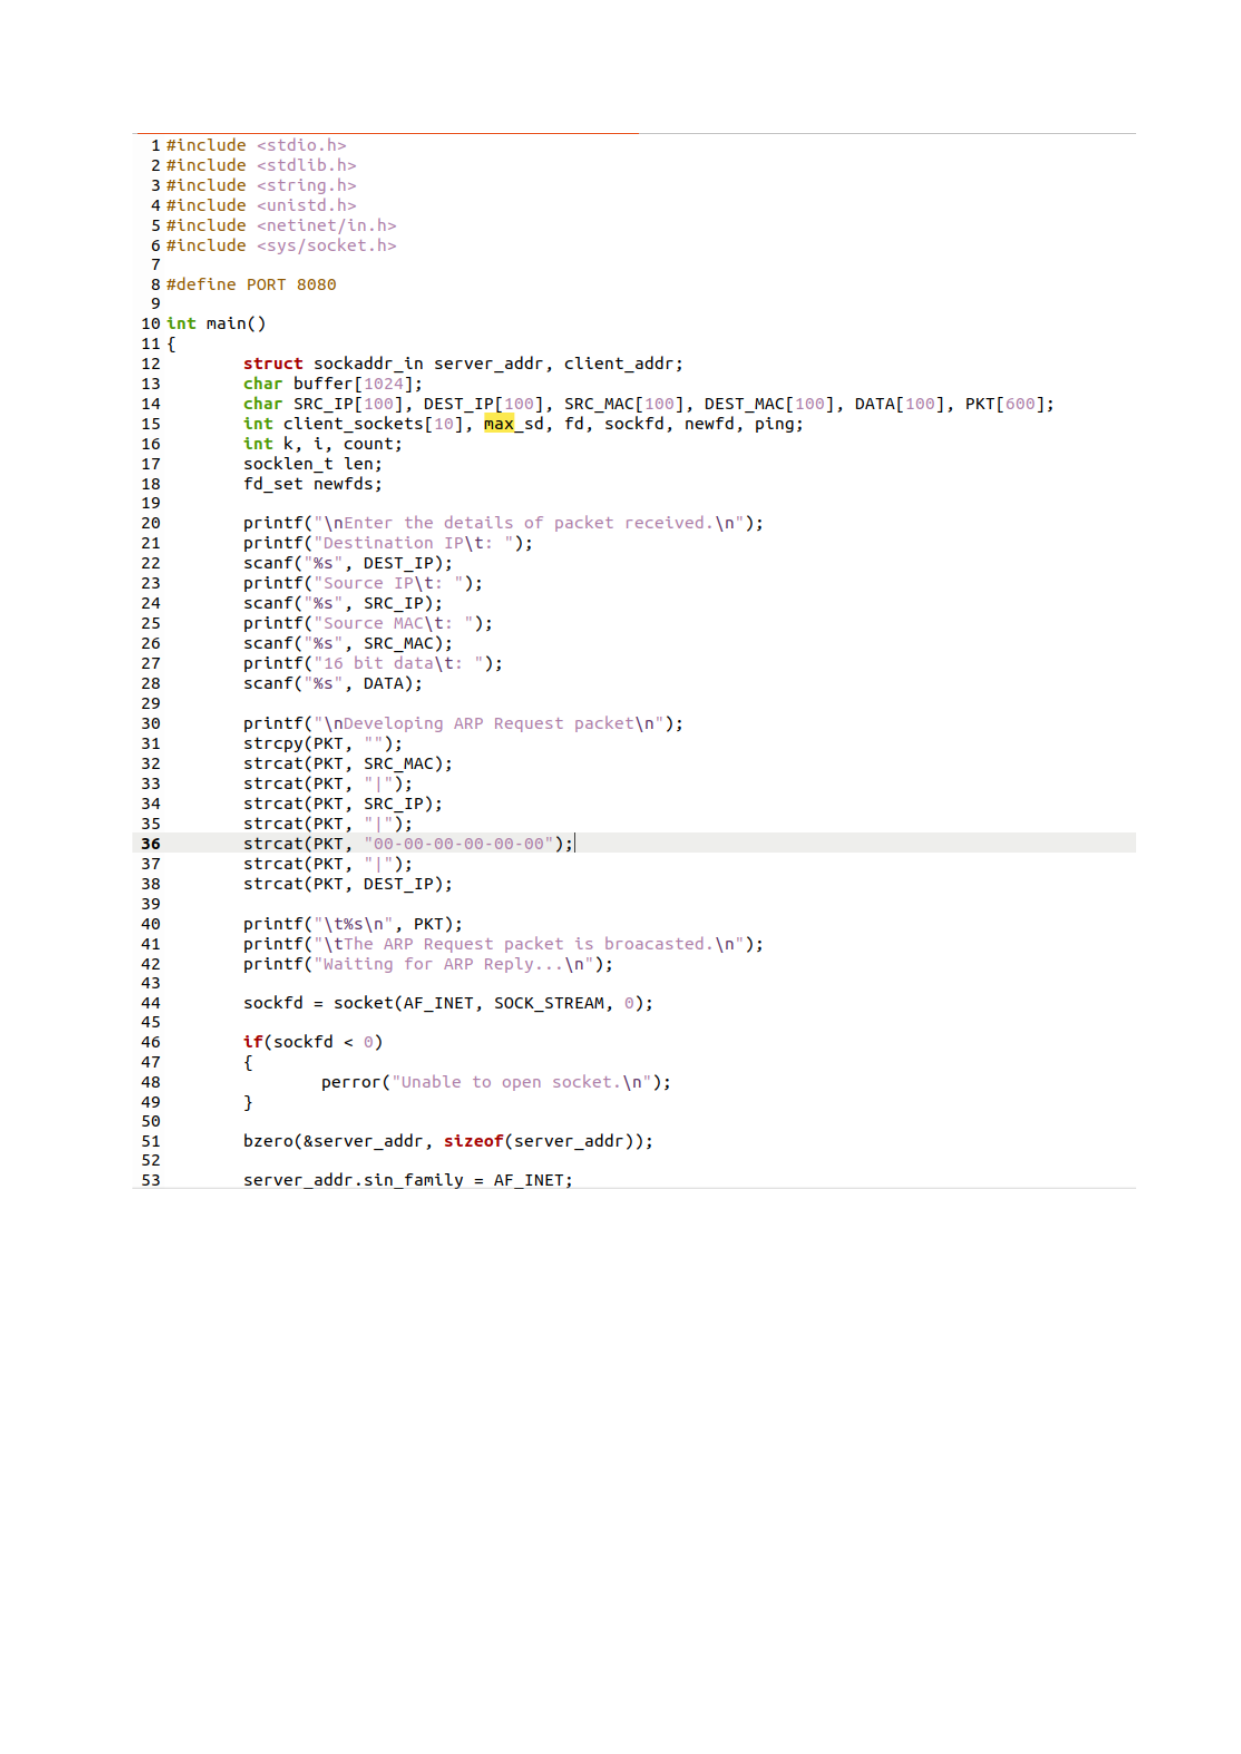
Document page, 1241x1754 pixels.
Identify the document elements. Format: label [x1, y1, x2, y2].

picture [132, 133, 1137, 1189]
